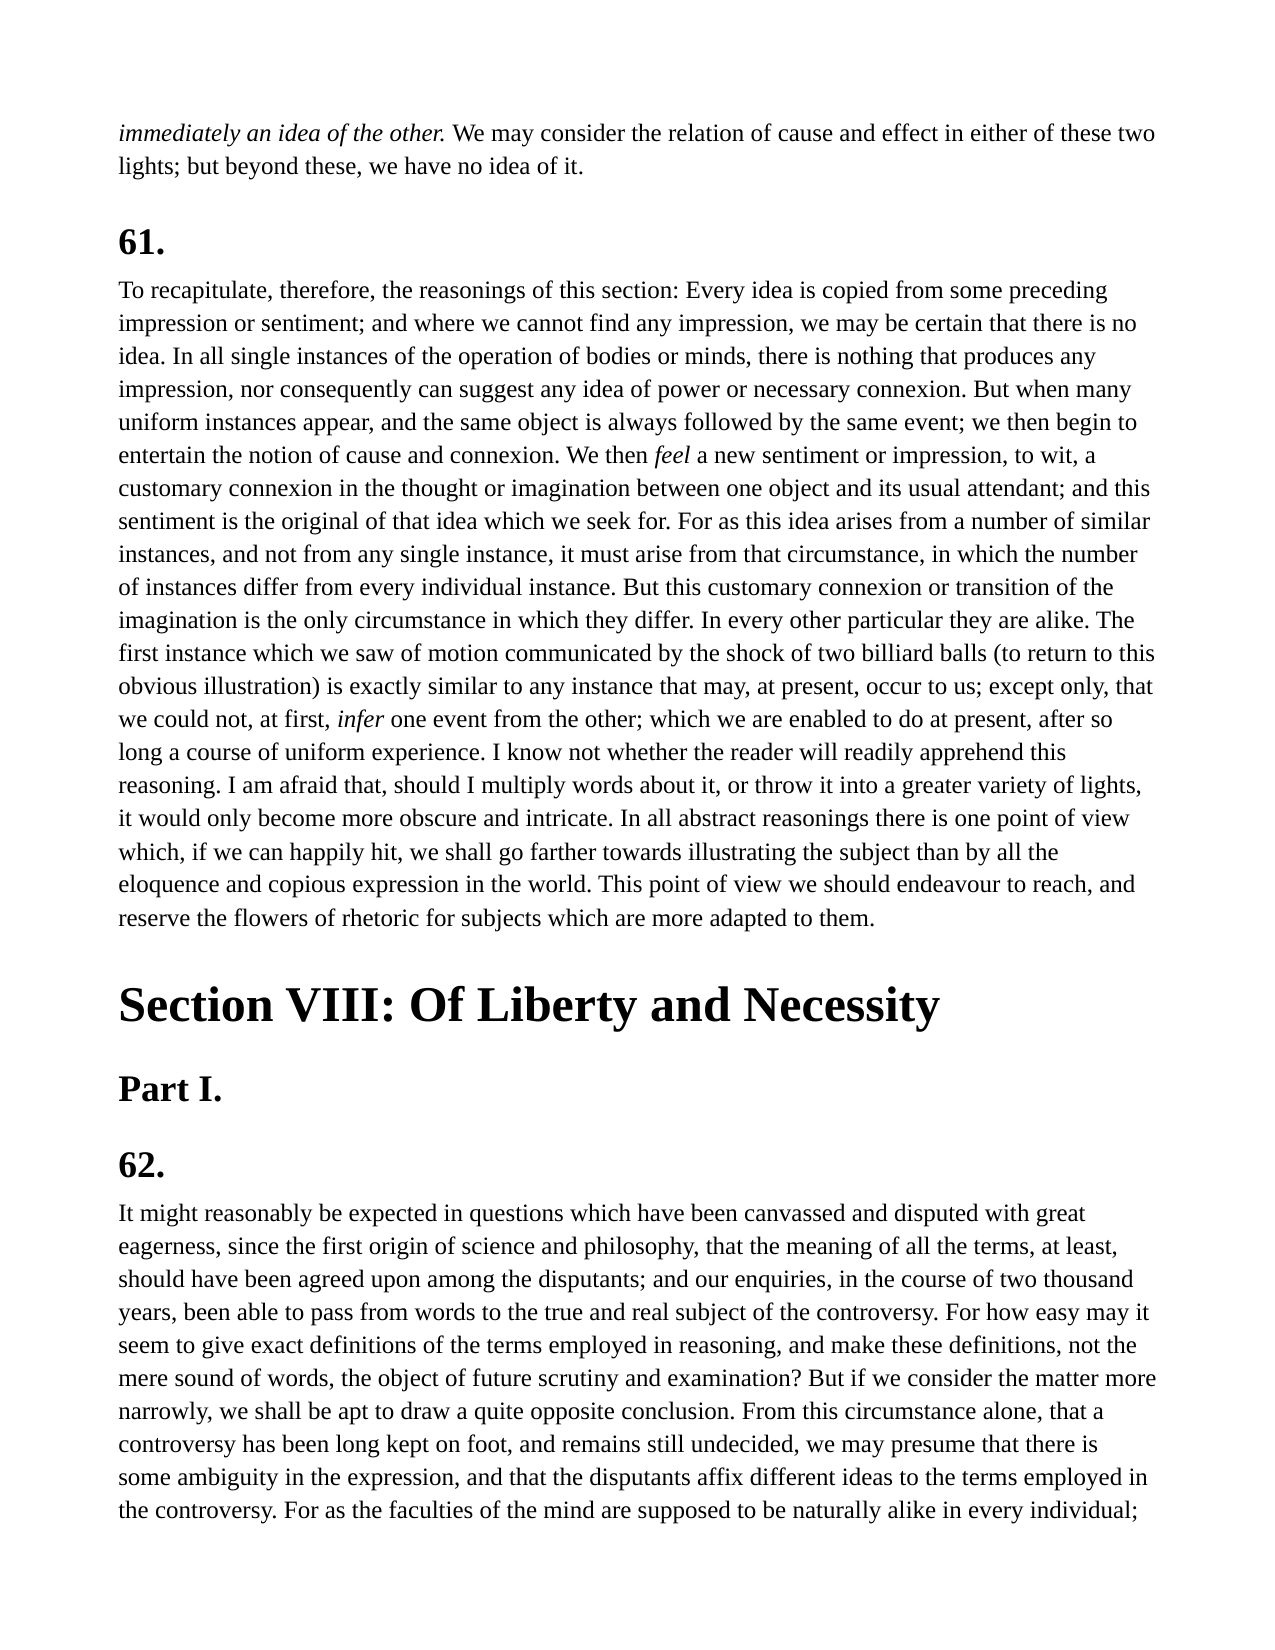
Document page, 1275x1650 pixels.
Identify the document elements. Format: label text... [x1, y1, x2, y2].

subtitle 61. [118, 219, 1157, 263]
subtitle Part I. [118, 1066, 1157, 1109]
text To recapitulate, therefore, the reasonings of this section: Every idea is copied from some preceding impression or sentiment; and where we cannot find any impression, we may be certain that there is no idea. In all single instances of the operation of bodies or minds, there is nothing that produces any impression, nor consequently can suggest any idea of power or necessary connexion. But when many uniform instances appear, and the same object is always followed by the same event; we then begin to entertain the notion of cause and connexion. We then feel a new sentiment or impression, to wit, a customary connexion in the thought or imagination between one object and its usual attendant; and this sentiment is the original of that idea which we seek for. For as this idea arises from a number of similar instances, and not from any single instance, it must arise from that circumstance, in which the number of instances differ from every individual instance. But this customary connexion or transition of the imagination is the only circumstance in which they differ. In every other particular they are alike. The first instance which we saw of motion communicated by the shock of two billiard balls (to return to this obvious illustration) is exactly similar to any instance that may, at present, occur to us; except only, that we could not, at first, infer one event from the other; which we are enabled to do at present, after so long a course of uniform experience. I know not whether the reader will readily apprehend this reasoning. I am afraid that, should I multiply words about it, or throw it into a greater variety of lights, it would only become more obscure and intricate. In all abstract reasonings there is one point of view which, if we can happily hit, we shall go farther towards illustrating the subject than by all the eloquence and copious expression in the world. This point of view we should endeavour to reach, and reserve the flowers of rhetoric for subjects which are more adapted to them. [118, 275, 1157, 931]
text immediately an idea of the other. We may consider the relation of cause and effect in either of these two lights; but beyond these, we have no idea of it. [118, 118, 1157, 180]
text It might reasonably be expected in questions which have been canvassed and disputed with great eagerness, since the first origin of science and philosophy, that the meaning of all the terms, at least, should have been agreed upon among the disputants; and our enquiries, in the course of two thousand years, been able to pass from words to the true and real subject of the controversy. For how easy may it seem to give exact definitions of the terms employed in reasoning, and make these definitions, not the mere sound of words, the object of future scrutiny and examination? But if we consider the matter more narrowly, we shall be apt to draw a quite opposite conclusion. From this circumstance alone, that a controversy has been long kept on foot, and remains still undecided, we may presume that there is some ambiguity in the expression, and that the disputants affix different ideas to the terms employed in the controversy. For as the faculties of the mind are supposed to be naturally alike in every individual; [118, 1198, 1157, 1524]
subtitle Section VIII: Of Liberty and Necessity [118, 975, 1157, 1033]
subtitle 62. [118, 1142, 1157, 1186]
